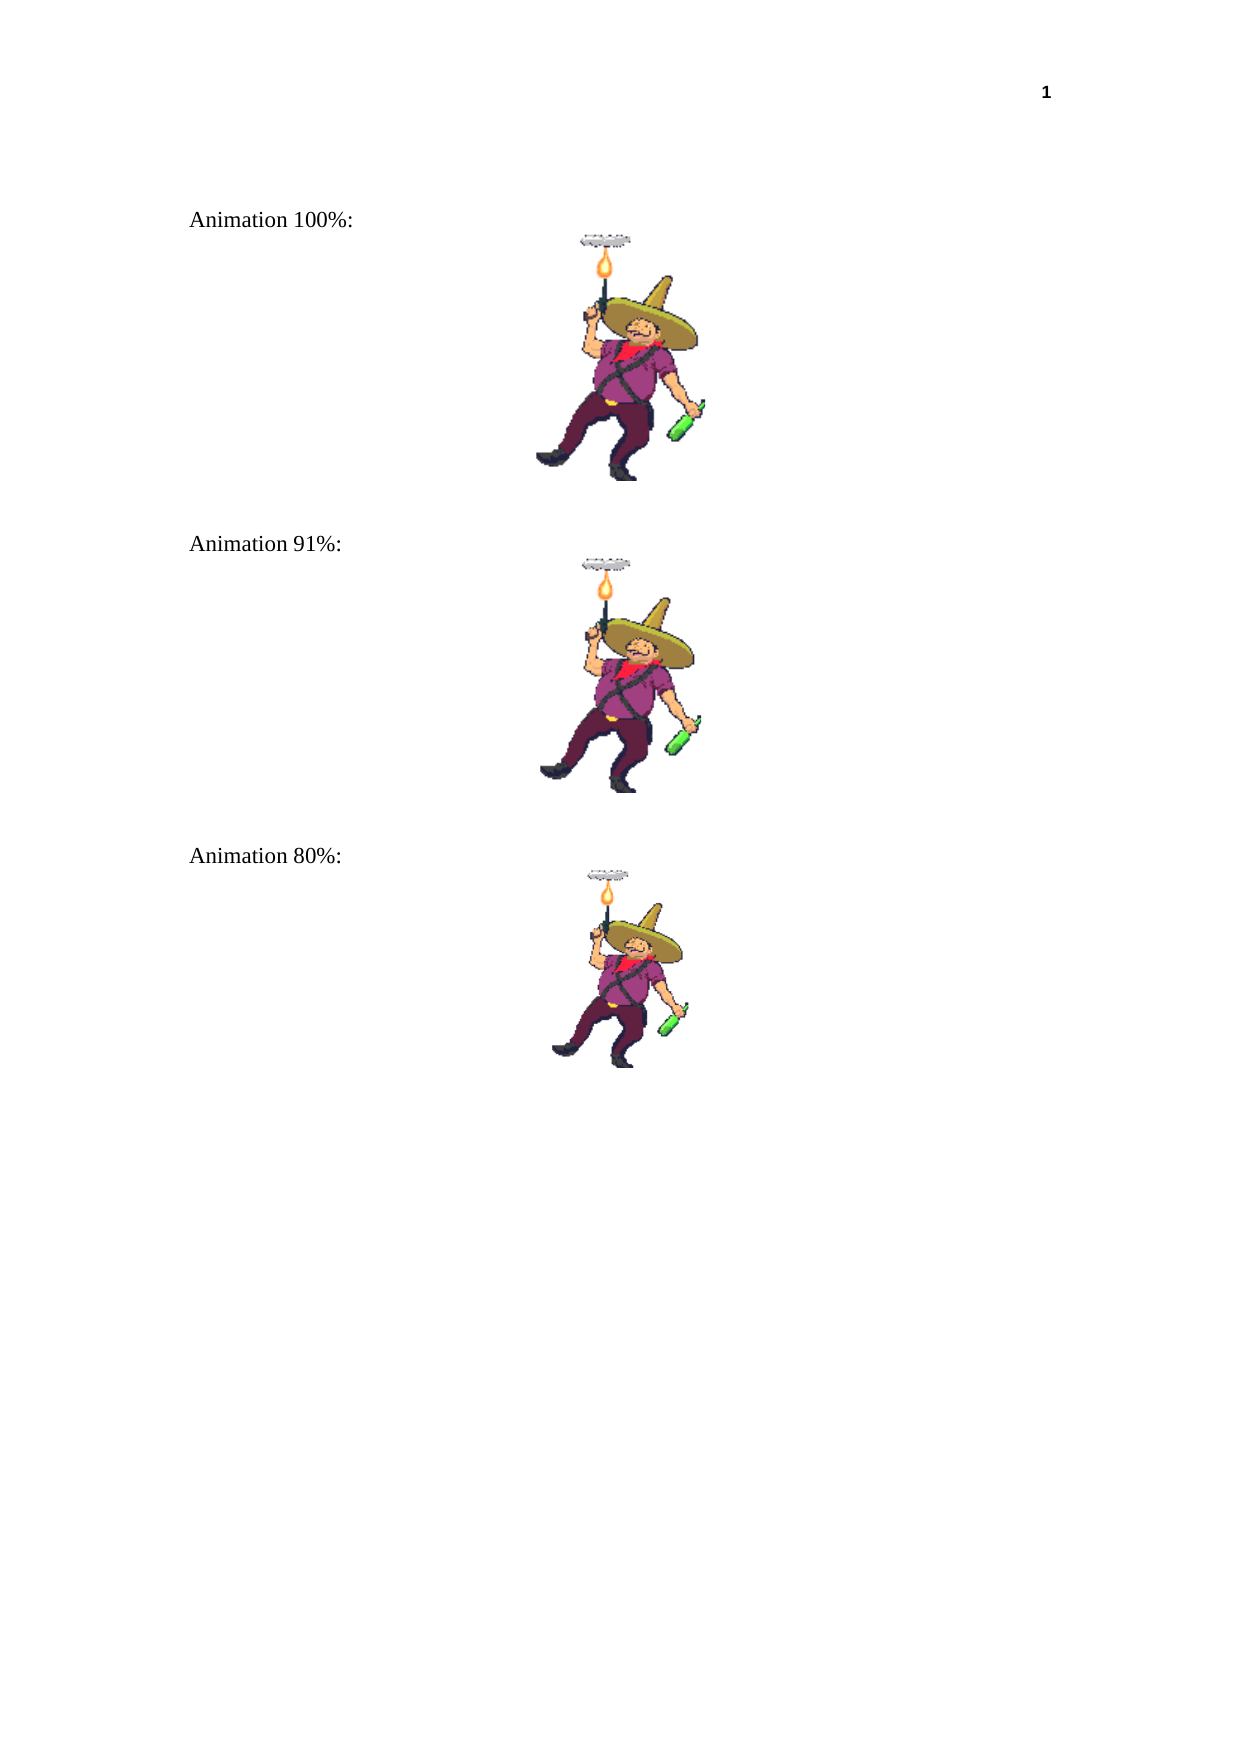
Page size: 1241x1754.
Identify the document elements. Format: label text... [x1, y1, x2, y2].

text Animation 80%: [189, 843, 1051, 869]
text Animation 100%: [189, 207, 1051, 232]
picture [535, 232, 706, 481]
text Animation 91%: [189, 531, 1051, 557]
picture [539, 556, 702, 793]
picture [551, 868, 689, 1068]
